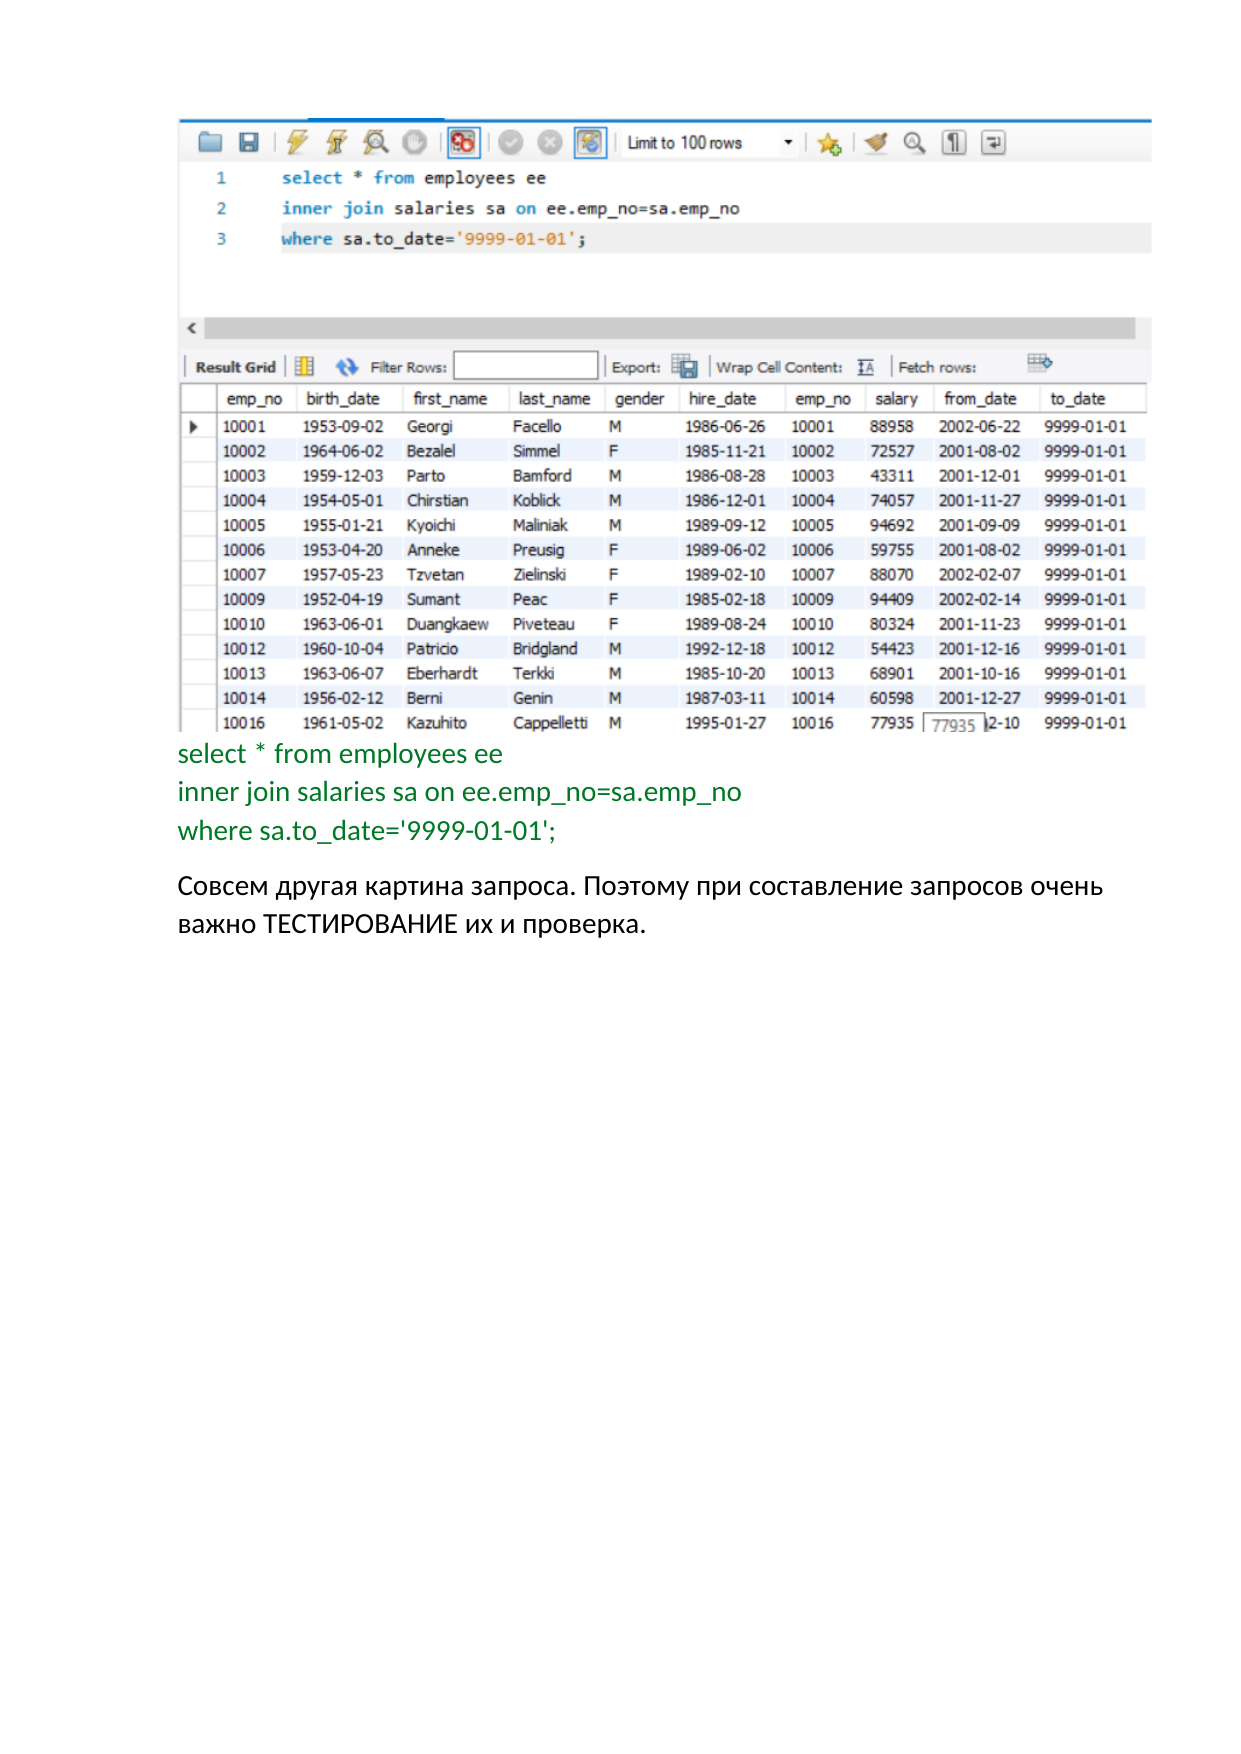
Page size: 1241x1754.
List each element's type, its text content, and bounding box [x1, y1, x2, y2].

text Совсем другая картина запроса. Поэтому при составление запросов очень важно ТЕСТИРОВАНИЕ их и проверка. [177, 867, 1152, 941]
picture [177, 118, 1152, 732]
text select * from employees ee inner join salaries sa on ee.emp_no=sa.emp_no where sa.to_date='9999-01-01'; [177, 732, 1152, 847]
